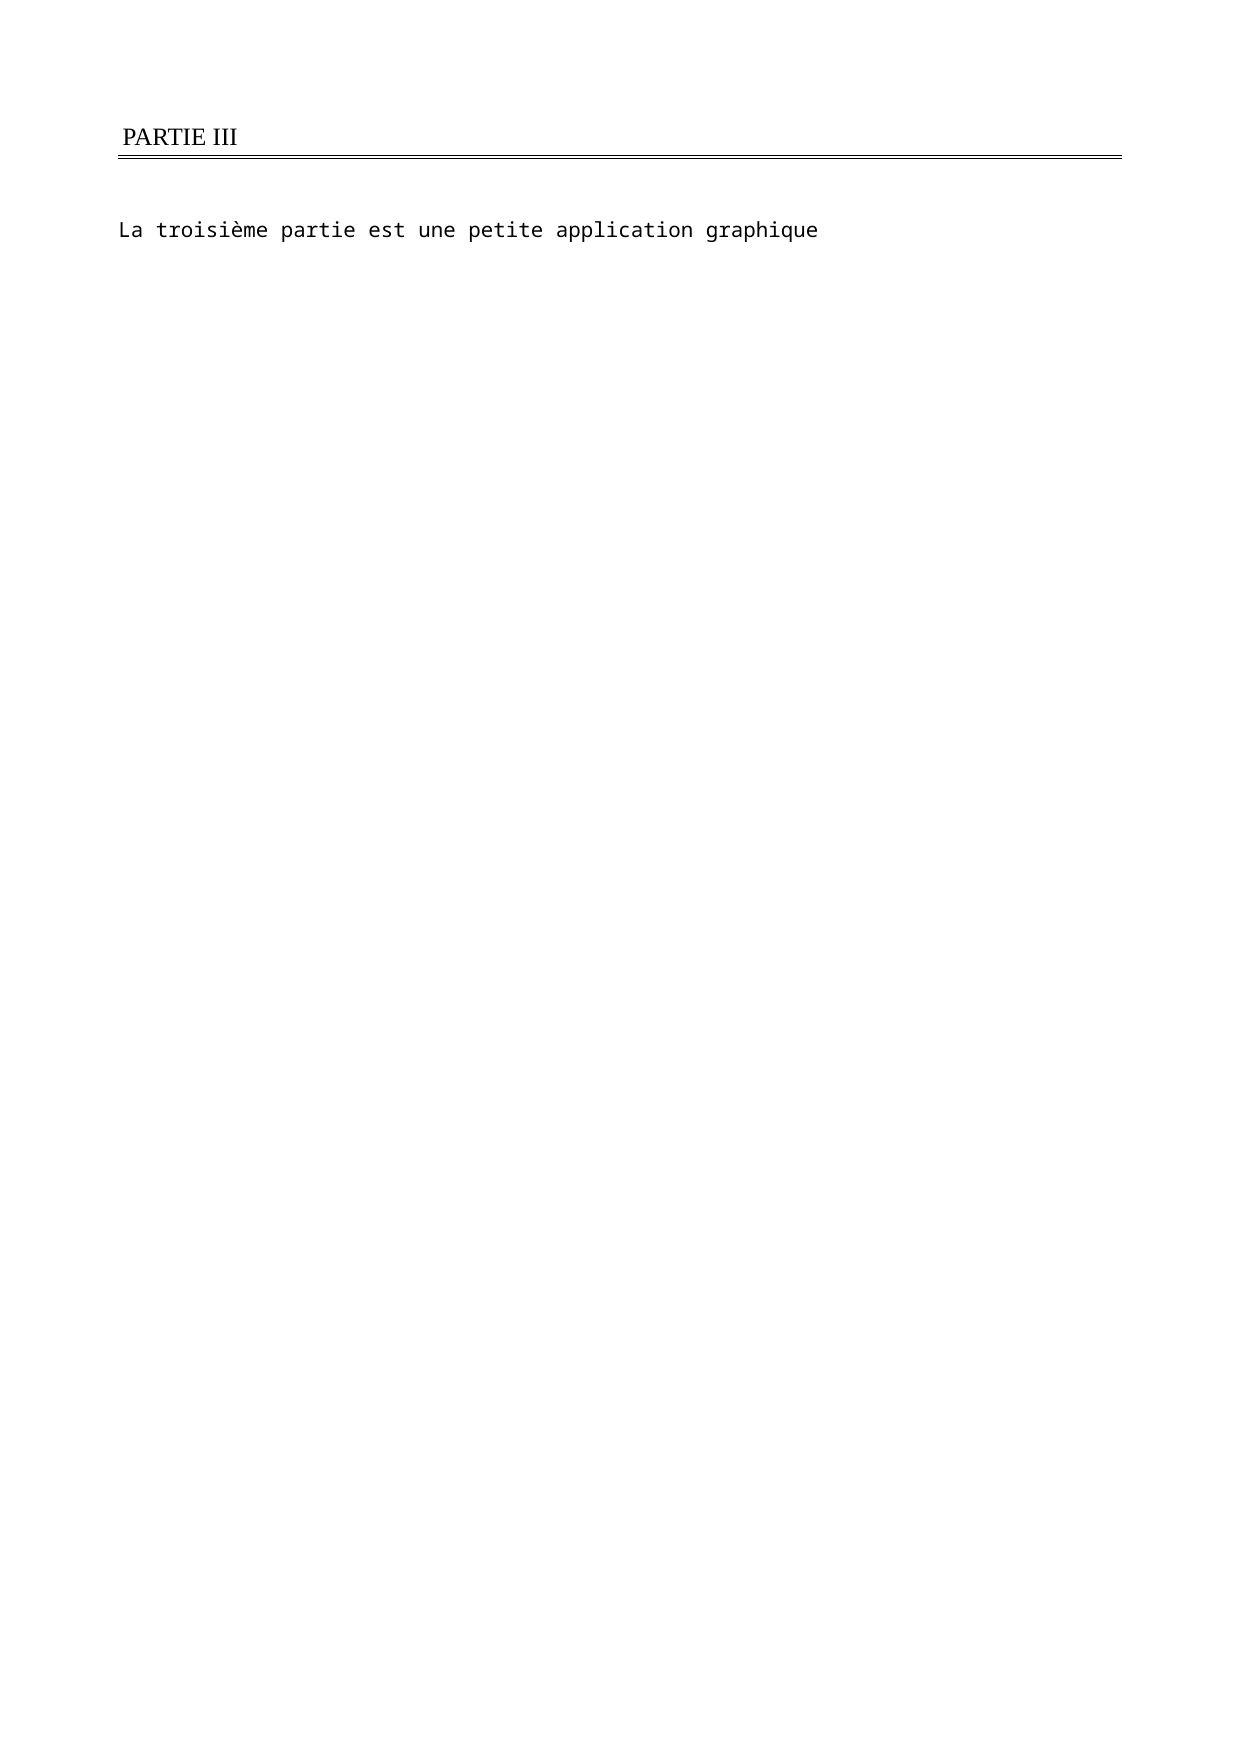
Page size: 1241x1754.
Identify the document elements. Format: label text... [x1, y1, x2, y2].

text PARTIE III [118, 118, 1122, 155]
text La troisième partie est une petite application graphique [118, 215, 1122, 243]
